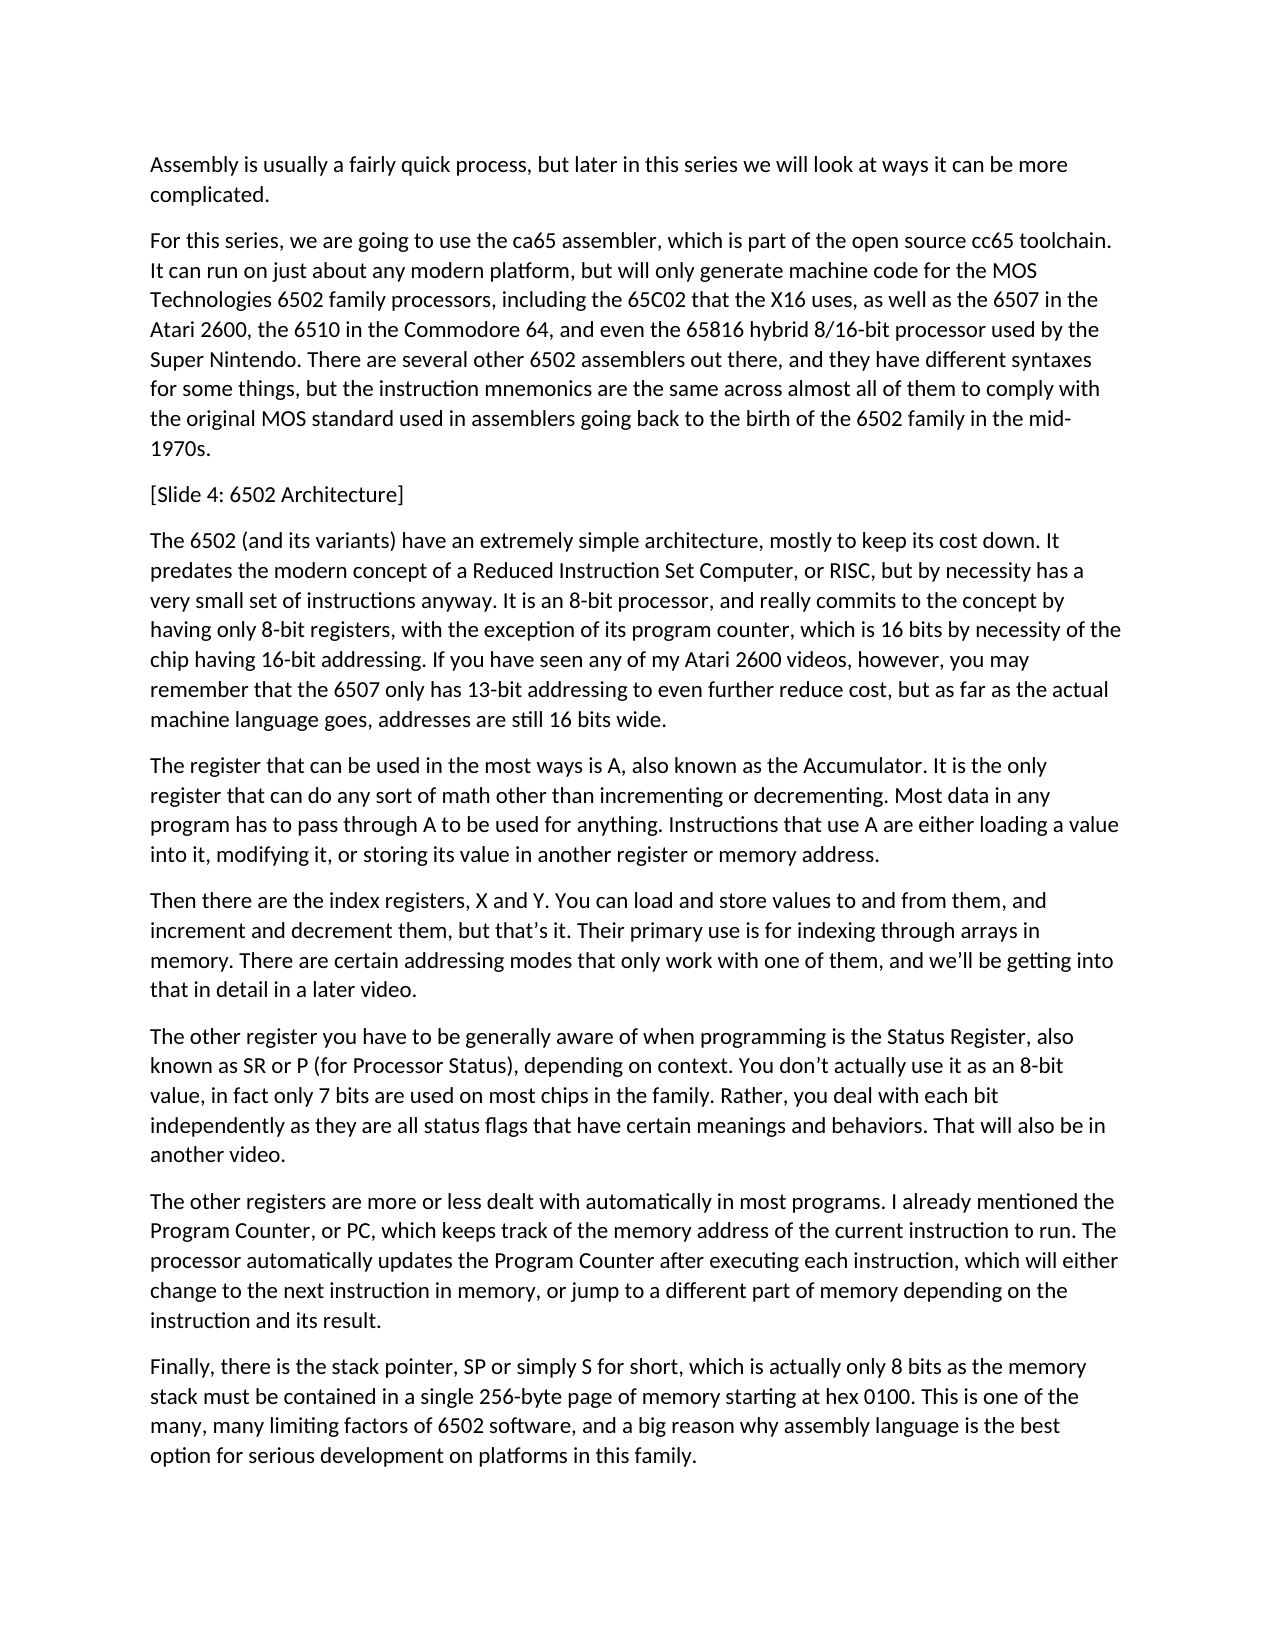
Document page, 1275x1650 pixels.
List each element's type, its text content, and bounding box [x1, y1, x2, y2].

text The other register you have to be generally aware of when programming is the Status Register, also known as SR or P (for Processor Status), depending on context. You don’t actually use it as an 8-bit value, in fact only 7 bits are used on most chips in the family. Rather, you deal with each bit independently as they are all status flags that have certain meanings and behaviors. That will also be in another video. [150, 1022, 1125, 1169]
text The register that can be used in the most ways is A, also known as the Accumulator. It is the only register that can do any sort of math other than incrementing or decrementing. Most data in any program has to pass through A to be used for anything. Instructions that use A are either loading a value into it, modifying it, or storing its value in another register or memory address. [150, 751, 1125, 868]
text The other registers are more or less dealt with automatically in most programs. I already mentioned the Program Counter, or PC, which keeps track of the memory address of the current instruction to run. The processor automatically updates the Program Counter after executing each instruction, which will either change to the next instruction in memory, or jump to a different part of memory depending on the instruction and its result. [150, 1187, 1125, 1334]
text Then there are the index registers, X and Y. You can load and store values to and from them, and increment and decrement them, but that’s it. Their primary use is for indexing through arrays in memory. There are certain addressing modes that only work with one of them, and we’ll be getting into that in detail in a later video. [150, 886, 1125, 1003]
text Finally, there is the stack pointer, SP or simply S for short, which is actually only 8 bits as the memory stack must be contained in a single 256-byte page of memory starting at hex 0100. This is one of the many, many limiting factors of 6502 software, and a big reason why assembly language is the best option for serious development on platforms in this family. [150, 1352, 1125, 1469]
text Assembly is usually a fairly quick process, but later in this series we will look at ways it can be more complicated. [150, 150, 1125, 208]
text For this series, we are going to use the ca65 assembler, which is part of the open source cc65 toolchain. It can run on just about any modern platform, but will only generate machine code for the MOS Technologies 6502 family processors, including the 65C02 that the X16 uses, as well as the 6507 in the Atari 2600, the 6510 in the Commodore 64, and even the 65816 hybrid 8/16-bit processor used by the Super Nintendo. There are several other 6502 assemblers out there, and they have different syntaxes for some things, but the instruction mnemonics are the same across almost all of them to comply with the original MOS standard used in assemblers going back to the birth of the 6502 family in the mid-1970s. [150, 226, 1125, 462]
text [Slide 4: 6502 Architecture] [150, 480, 1125, 508]
text The 6502 (and its variants) have an extremely simple architecture, mostly to keep its cost down. It predates the modern concept of a Reduced Instruction Set Computer, or RISC, but by necessity has a very small set of instructions anyway. It is an 8-bit processor, and really commits to the concept by having only 8-bit registers, with the exception of its program counter, which is 16 bits by necessity of the chip having 16-bit addressing. If you have seen any of my Atari 2600 videos, however, you may remember that the 6507 only has 13-bit addressing to even further reduce cost, but as far as the actual machine language goes, addresses are still 16 bits wide. [150, 527, 1125, 733]
